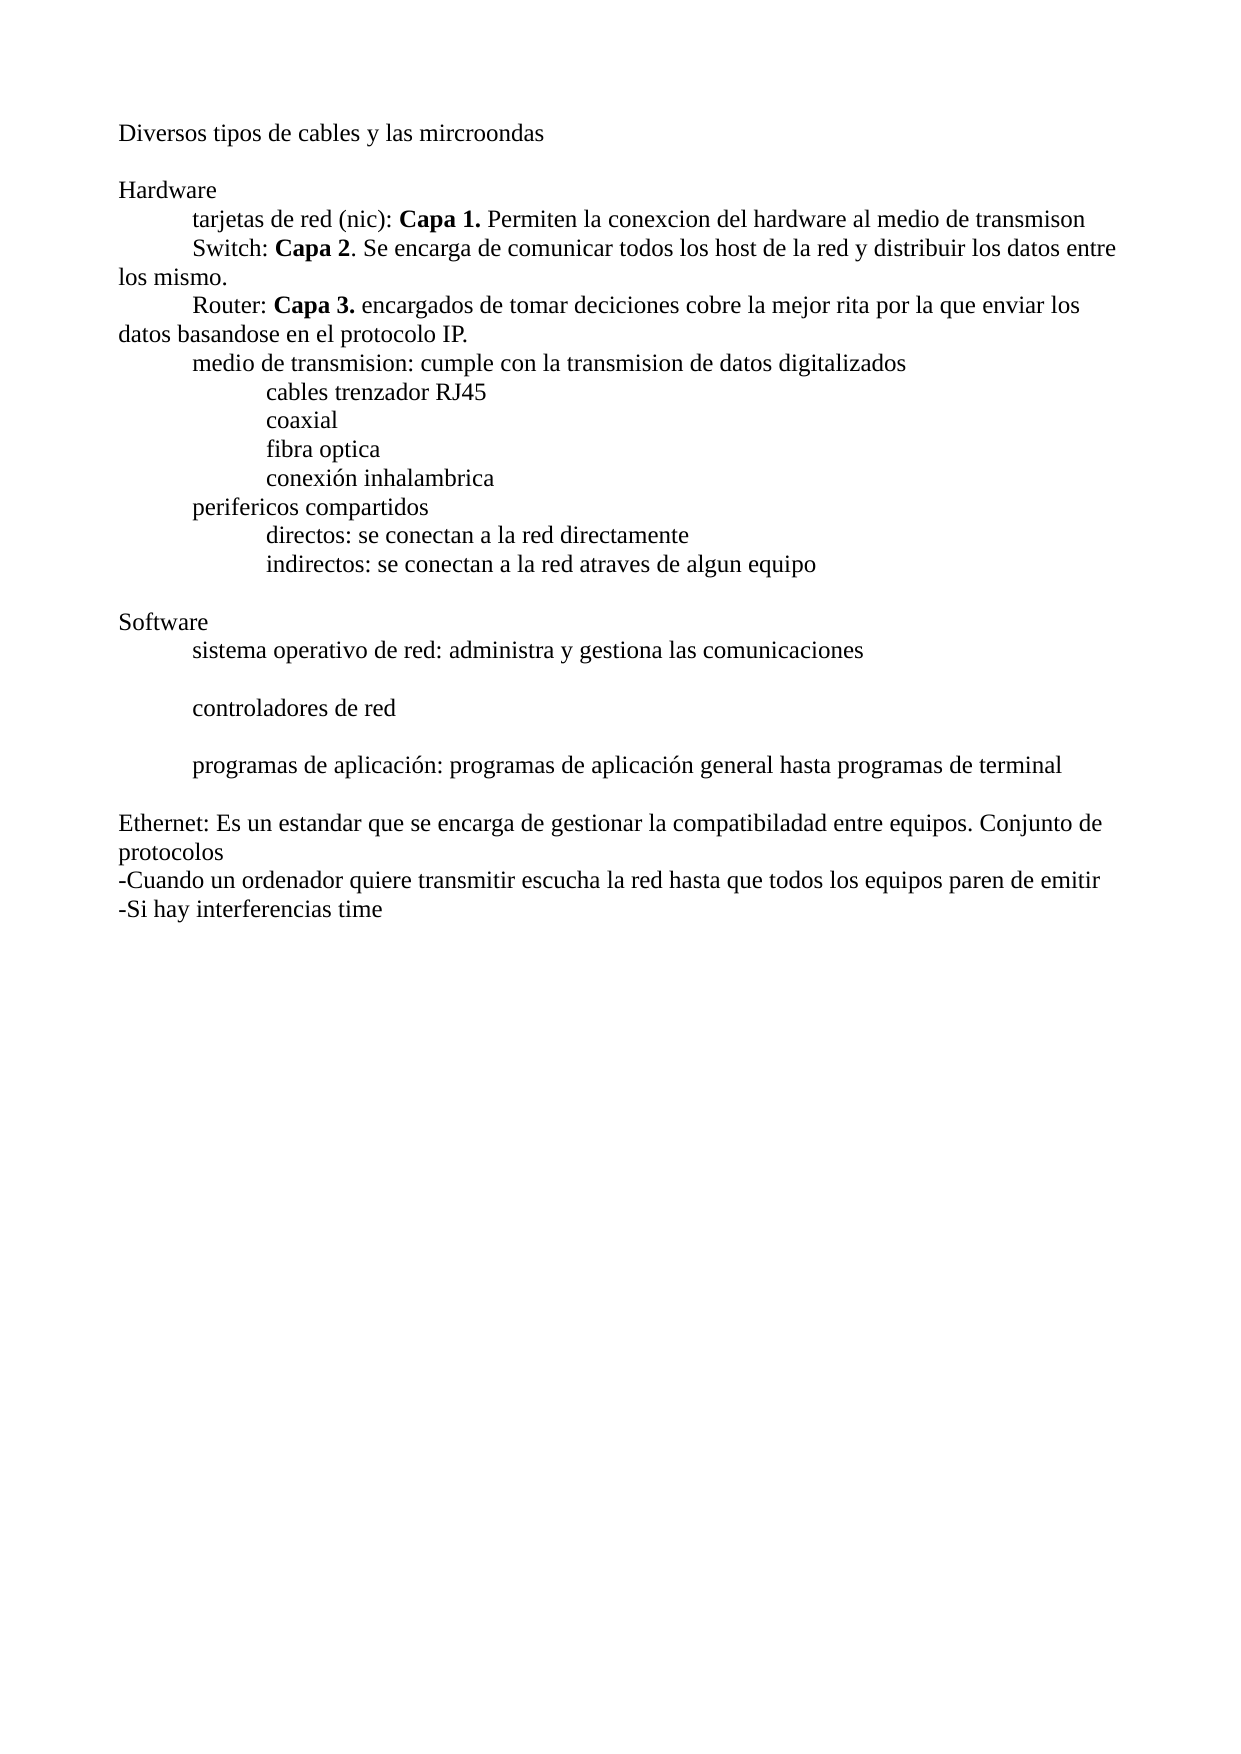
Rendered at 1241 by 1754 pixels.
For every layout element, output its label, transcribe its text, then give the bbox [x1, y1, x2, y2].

text programas de aplicación: programas de aplicación general hasta programas de terminal [118, 751, 1122, 779]
text Hardware [118, 176, 1122, 204]
text perifericos compartidos [118, 492, 1122, 521]
text Software [118, 578, 1122, 636]
text Diversos tipos de cables y las mircroondas [118, 118, 1122, 147]
text coaxial [118, 406, 1122, 434]
text fibra optica [118, 434, 1122, 463]
text -Cuando un ordenador quiere transmitir escucha la red hasta que todos los equipos paren de emitir [118, 866, 1122, 894]
text -Si hay interferencias time [118, 894, 1122, 923]
text cables trenzador RJ45 [118, 377, 1122, 406]
text controladores de red [118, 693, 1122, 722]
text Router: Capa 3. encargados de tomar deciciones cobre la mejor rita por la que enviar los datos basandose en el protocolo IP. [118, 291, 1122, 348]
text indirectos: se conectan a la red atraves de algun equipo [118, 549, 1122, 578]
text sistema operativo de red: administra y gestiona las comunicaciones [118, 636, 1122, 664]
text medio de transmision: cumple con la transmision de datos digitalizados [118, 348, 1122, 377]
text Switch: Capa 2. Se encarga de comunicar todos los host de la red y distribuir los datos entre los mismo. [118, 233, 1122, 291]
text directos: se conectan a la red directamente [118, 521, 1122, 549]
text Ethernet: Es un estandar que se encarga de gestionar la compatibiladad entre equipos. Conjunto de protocolos [118, 808, 1122, 866]
text conexión inhalambrica [118, 463, 1122, 492]
text tarjetas de red (nic): Capa 1. Permiten la conexcion del hardware al medio de transmison [118, 204, 1122, 233]
